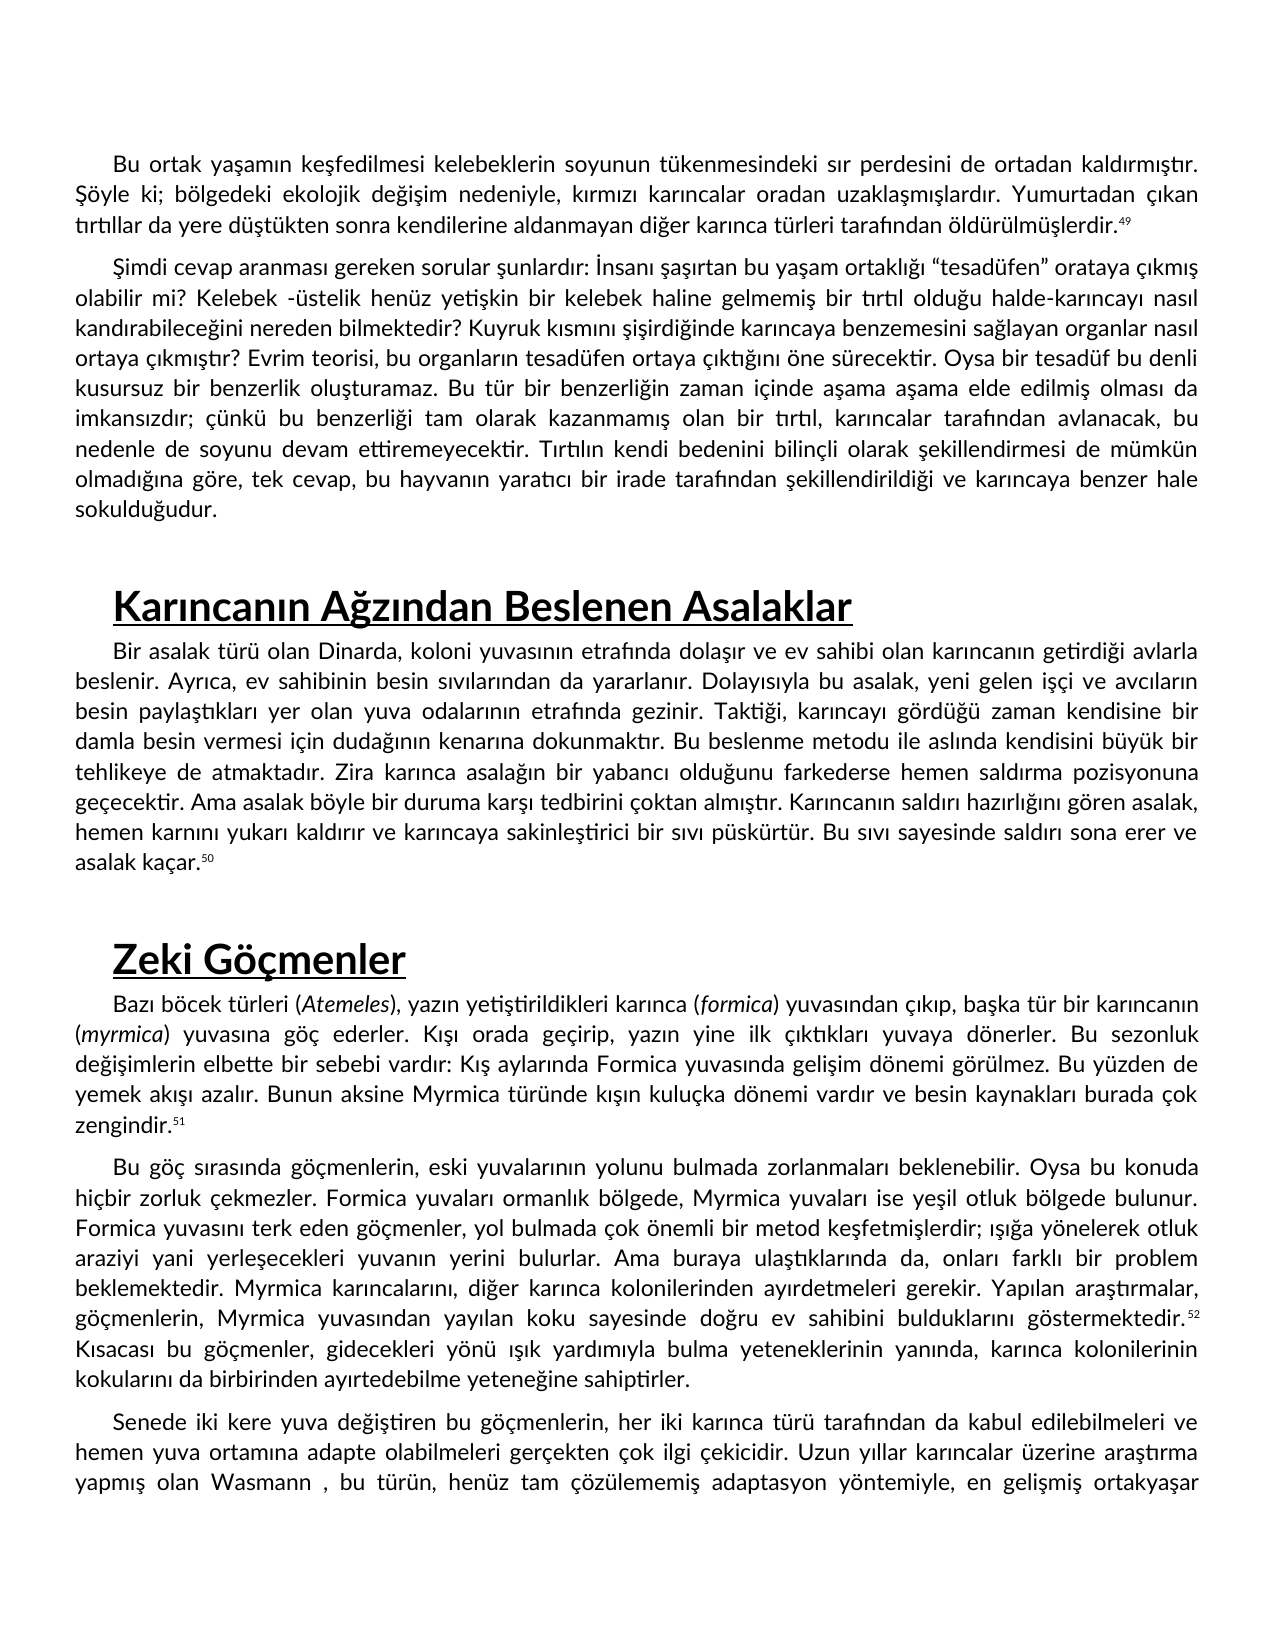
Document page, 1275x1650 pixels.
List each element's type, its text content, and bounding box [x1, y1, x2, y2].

text Bir asalak türü olan Dinarda, koloni yuvasının etrafında dolaşır ve ev sahibi olan karıncanın getirdiği avlarla beslenir. Ayrıca, ev sahibinin besin sıvılarından da yararlanır. Dolayısıyla bu asalak, yeni gelen işçi ve avcıların besin paylaştıkları yer olan yuva odalarının etrafında gezinir. Taktiği, karıncayı gördüğü zaman kendisine bir damla besin vermesi için dudağının kenarına dokunmaktır. Bu beslenme metodu ile aslında kendisini büyük bir tehlikeye de atmaktadır. Zira karınca asalağın bir yabancı olduğunu farkederse hemen saldırma pozisyonuna geçecektir. Ama asalak böyle bir duruma karşı tedbirini çoktan almıştır. Karıncanın saldırı hazırlığını gören asalak, hemen karnını yukarı kaldırır ve karıncaya sakinleştirici bir sıvı püskürtür. Bu sıvı sayesinde saldırı sona erer ve asalak kaçar.50 [75, 636, 1200, 875]
subtitle Zeki Göçmenler [112, 933, 1200, 983]
subtitle Karıncanın Ağzından Beslenen Asalaklar [112, 580, 1200, 630]
text Bu göç sırasında göçmenlerin, eski yuvalarının yolunu bulmada zorlanmaları beklenebilir. Oysa bu konuda hiçbir zorluk çekmezler. Formica yuvaları ormanlık bölgede, Myrmica yuvaları ise yeşil otluk bölgede bulunur. Formica yuvasını terk eden göçmenler, yol bulmada çok önemli bir metod keşfetmişlerdir; ışığa yönelerek otluk araziyi yani yerleşecekleri yuvanın yerini bulurlar. Ama buraya ulaştıklarında da, onları farklı bir problem beklemektedir. Myrmica karıncalarını, diğer karınca kolonilerinden ayırdetmeleri gerekir. Yapılan araştırmalar, göçmenlerin, Myrmica yuvasından yayılan koku sayesinde doğru ev sahibini bulduklarını göstermektedir.52 Kısacası bu göçmenler, gidecekleri yönü ışık yardımıyla bulma yeteneklerinin yanında, karınca kolonilerinin kokularını da birbirinden ayırtedebilme yeteneğine sahiptirler. [75, 1153, 1200, 1392]
text Bu ortak yaşamın keşfedilmesi kelebeklerin soyunun tükenmesindeki sır perdesini de ortadan kaldırmıştır. Şöyle ki; bölgedeki ekolojik değişim nedeniyle, kırmızı karıncalar oradan uzaklaşmışlardır. Yumurtadan çıkan tırtıllar da yere düştükten sonra kendilerine aldanmayan diğer karınca türleri tarafından öldürülmüşlerdir.49 [75, 150, 1200, 238]
text Şimdi cevap aranması gereken sorular şunlardır: İnsanı şaşırtan bu yaşam ortaklığı “tesadüfen” orataya çıkmış olabilir mi? Kelebek -üstelik henüz yetişkin bir kelebek haline gelmemiş bir tırtıl olduğu halde-karıncayı nasıl kandırabileceğini nereden bilmektedir? Kuyruk kısmını şişirdiğinde karıncaya benzemesini sağlayan organlar nasıl ortaya çıkmıştır? Evrim teorisi, bu organların tesadüfen ortaya çıktığını öne sürecektir. Oysa bir tesadüf bu denli kusursuz bir benzerlik oluşturamaz. Bu tür bir benzerliğin zaman içinde aşama aşama elde edilmiş olması da imkansızdır; çünkü bu benzerliği tam olarak kazanmamış olan bir tırtıl, karıncalar tarafından avlanacak, bu nedenle de soyunu devam ettiremeyecektir. Tırtılın kendi bedenini bilinçli olarak şekillendirmesi de mümkün olmadığına göre, tek cevap, bu hayvanın yaratıcı bir irade tarafından şekillendirildiği ve karıncaya benzer hale sokulduğudur. [75, 253, 1200, 522]
text Senede iki kere yuva değiştiren bu göçmenlerin, her iki karınca türü tarafından da kabul edilebilmeleri ve hemen yuva ortamına adapte olabilmeleri gerçekten çok ilgi çekicidir. Uzun yıllar karıncalar üzerine araştırma yapmış olan Wasmann , bu türün, henüz tam çözülememiş adaptasyon yöntemiyle, en gelişmiş ortakyaşar [75, 1407, 1200, 1495]
text Bazı böcek türleri (Atemeles), yazın yetiştirildikleri karınca (formica) yuvasından çıkıp, başka tür bir karıncanın (myrmica) yuvasına göç ederler. Kışı orada geçirip, yazın yine ilk çıktıkları yuvaya dönerler. Bu sezonluk değişimlerin elbette bir sebebi vardır: Kış aylarında Formica yuvasında gelişim dönemi görülmez. Bu yüzden de yemek akışı azalır. Bunun aksine Myrmica türünde kışın kuluçka dönemi vardır ve besin kaynakları burada çok zengindir.51 [75, 989, 1200, 1138]
